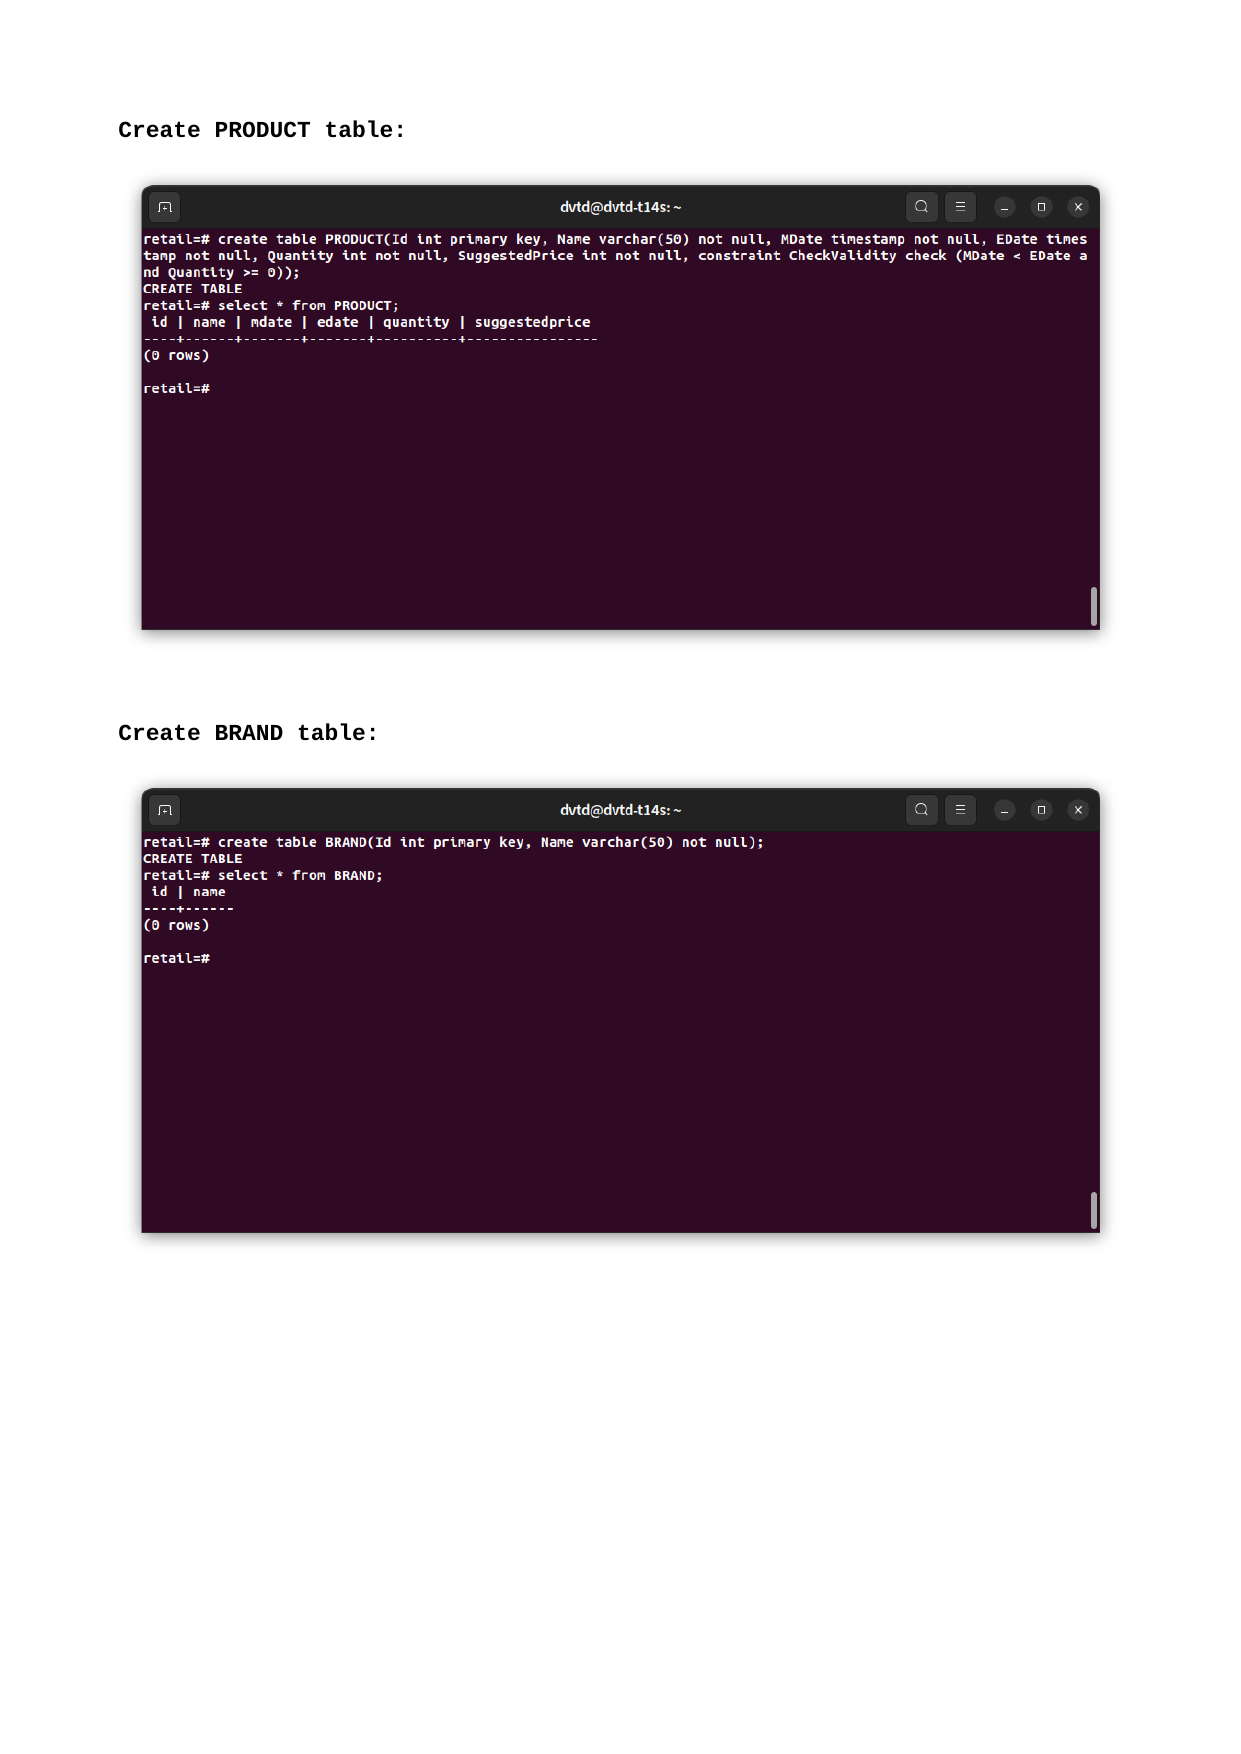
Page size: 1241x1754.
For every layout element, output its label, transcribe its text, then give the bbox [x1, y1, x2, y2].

picture [118, 164, 1123, 655]
picture [118, 767, 1123, 1258]
text Create PRODUCT table: [118, 118, 1122, 144]
text Create BRAND table: [118, 721, 1122, 747]
